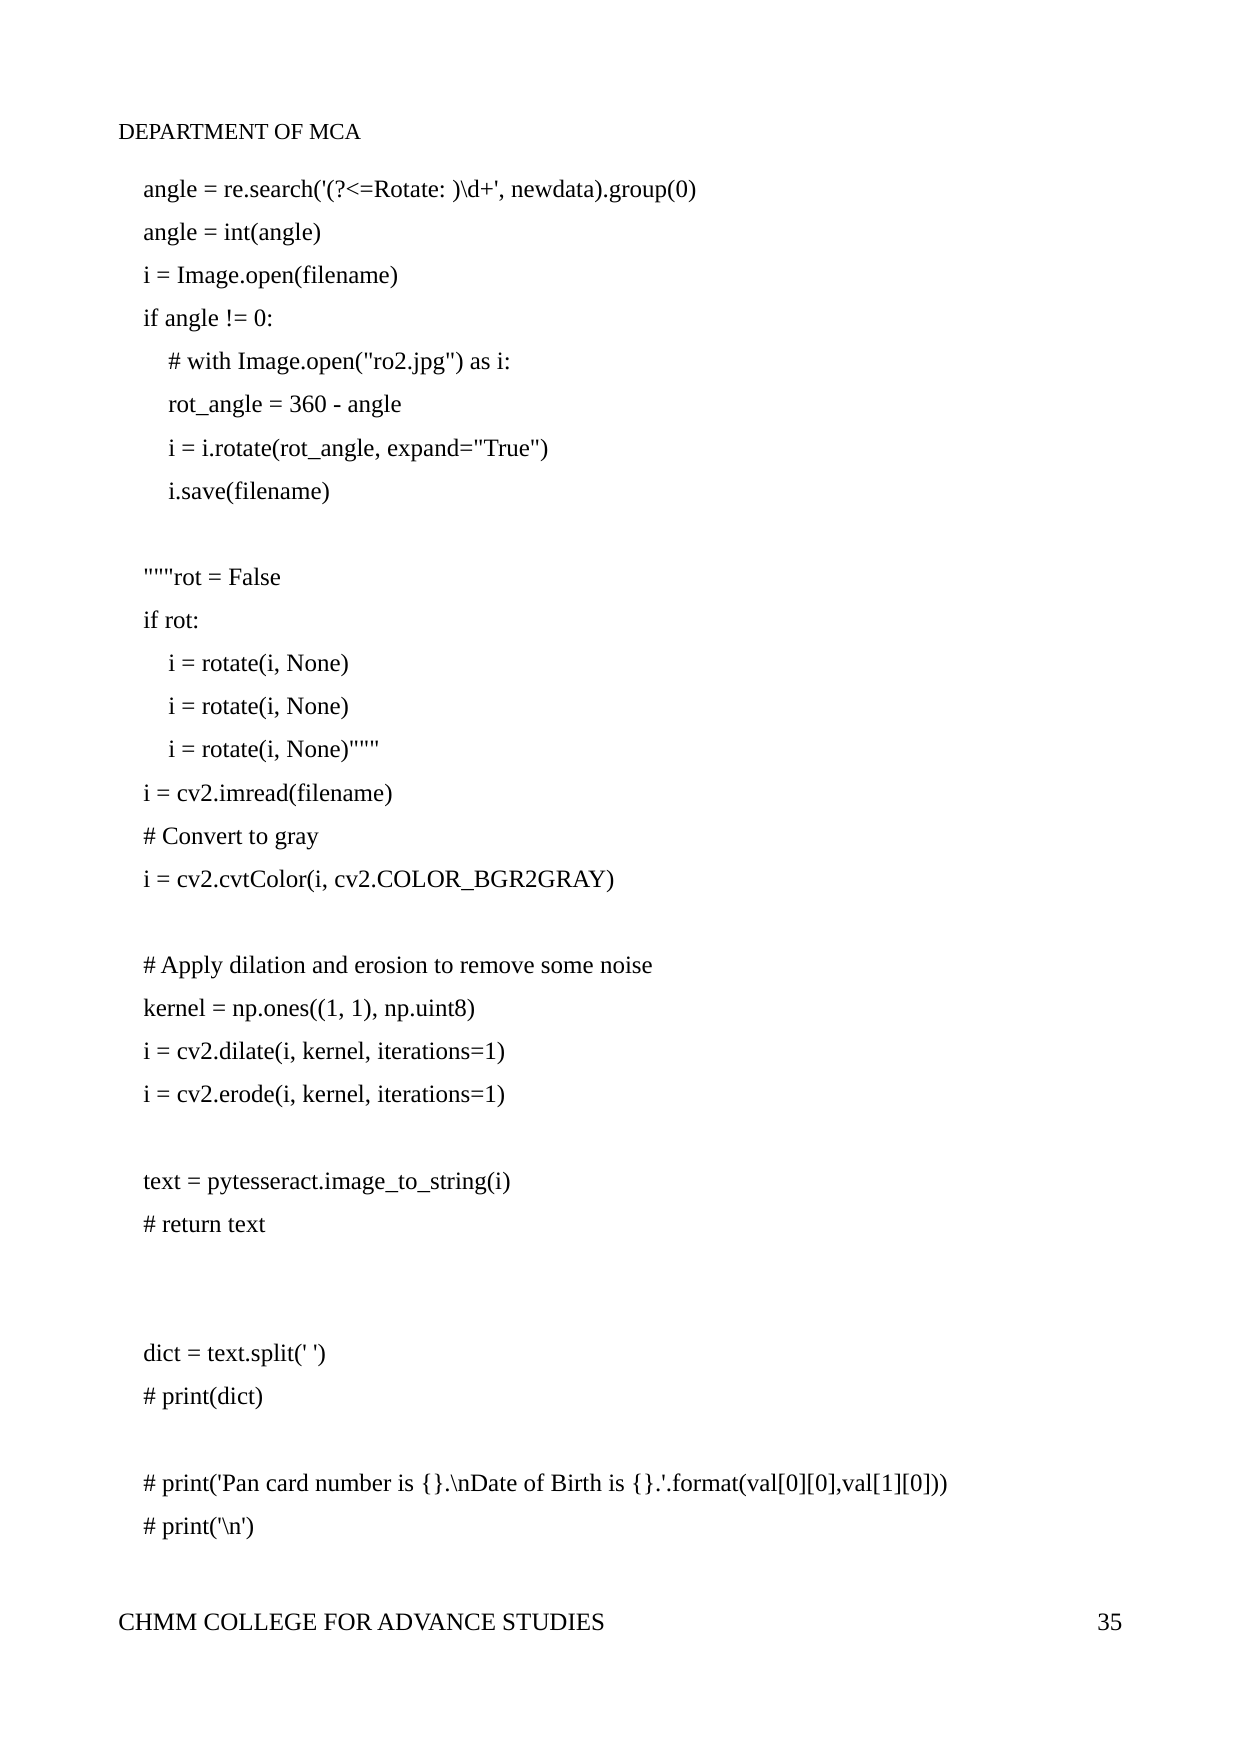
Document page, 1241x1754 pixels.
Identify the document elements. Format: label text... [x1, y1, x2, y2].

text angle = int(angle) [118, 217, 1122, 246]
text i = rotate(i, None) [118, 691, 1122, 720]
text kernel = np.ones((1, 1), np.uint8) [118, 993, 1122, 1022]
text i = rotate(i, None) [118, 648, 1122, 677]
text # Apply dilation and erosion to remove some noise [118, 950, 1122, 979]
text rot_angle = 360 - angle [118, 389, 1122, 418]
text if angle != 0: [118, 303, 1122, 332]
text i = cv2.erode(i, kernel, iterations=1) [118, 1079, 1122, 1108]
text i = Image.open(filename) [118, 260, 1122, 289]
text # return text [118, 1209, 1122, 1238]
text dict = text.split(' ') [118, 1338, 1122, 1367]
text i = cv2.imread(filename) [118, 778, 1122, 806]
text # with Image.open("ro2.jpg") as i: [118, 346, 1122, 375]
text if rot: [118, 605, 1122, 634]
text i.save(filename) [118, 476, 1122, 504]
text angle = re.search('(?<=Rotate: )\d+', newdata).group(0) [118, 174, 1122, 203]
text """rot = False [118, 562, 1122, 591]
text i = cv2.cvtColor(i, cv2.COLOR_BGR2GRAY) [118, 864, 1122, 893]
text i = cv2.dilate(i, kernel, iterations=1) [118, 1036, 1122, 1065]
text i = rotate(i, None)""" [118, 734, 1122, 763]
text text = pytesseract.image_to_string(i) [118, 1166, 1122, 1194]
text # print(dict) [118, 1381, 1122, 1410]
text i = i.rotate(rot_angle, expand="True") [118, 433, 1122, 461]
text # print('Pan card number is {}.\nDate of Birth is {}.'.format(val[0][0],val[1][0])) [118, 1468, 1122, 1496]
text # Convert to gray [118, 821, 1122, 849]
text # print('\n') [118, 1511, 1122, 1539]
